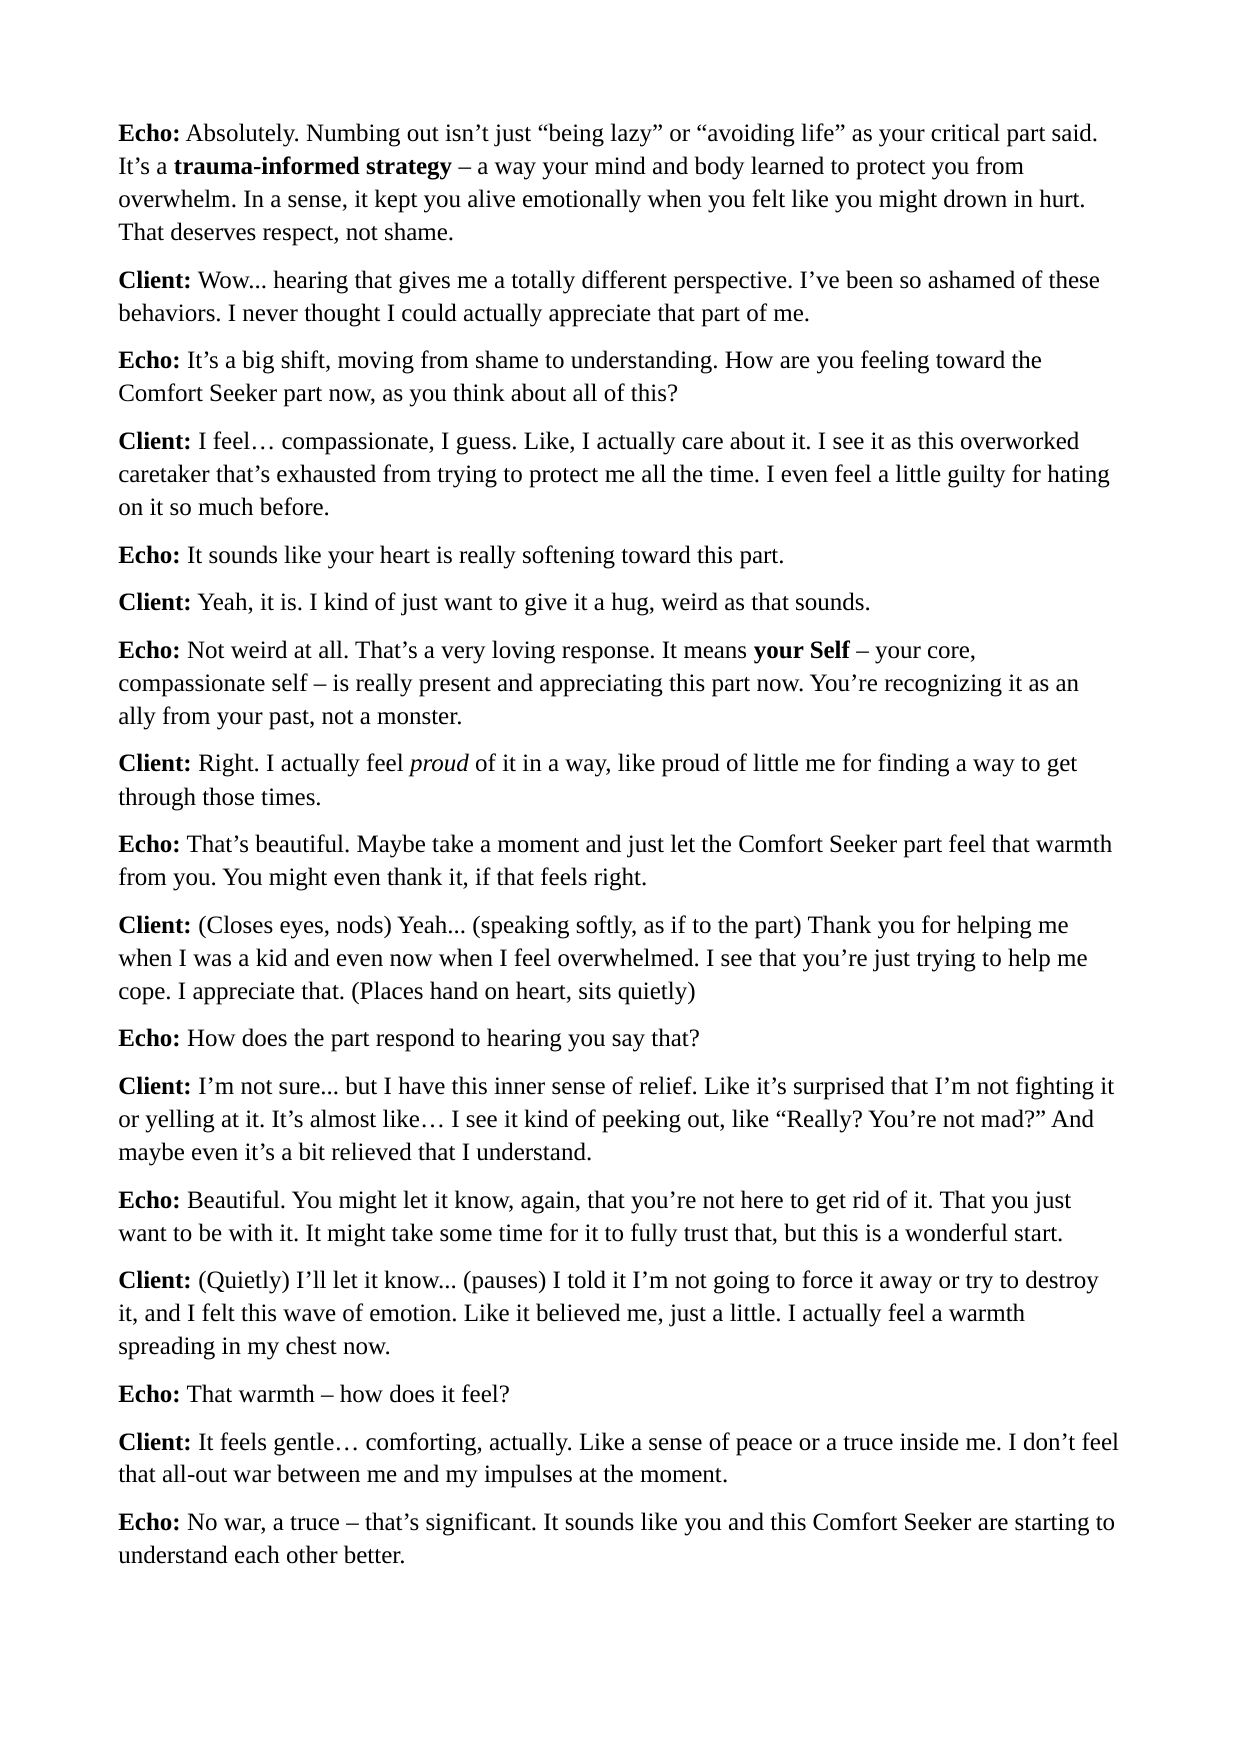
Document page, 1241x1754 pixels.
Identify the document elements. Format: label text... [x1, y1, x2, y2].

text Echo: Beautiful. You might let it know, again, that you’re not here to get rid of it. That you just want to be with it. It might take some time for it to fully trust that, but this is a wonderful start. [118, 1185, 1122, 1246]
text Client: Wow... hearing that gives me a totally different perspective. I’ve been so ashamed of these behaviors. I never thought I could actually appreciate that part of me. [118, 265, 1122, 327]
text Echo: No war, a truce – that’s significant. It sounds like you and this Comfort Seeker are starting to understand each other better. [118, 1507, 1122, 1569]
text Client: It feels gentle… comforting, actually. Like a sense of peace or a truce inside me. I don’t feel that all-out war between me and my impulses at the moment. [118, 1427, 1122, 1488]
text Echo: It sounds like your heart is really softening toward this part. [118, 540, 1122, 568]
text Client: (Quietly) I’ll let it know... (pauses) I told it I’m not going to force it away or try to destroy it, and I felt this wave of emotion. Like it believed me, just a little. I actually feel a warmth spreading in my chest now. [118, 1265, 1122, 1360]
text Echo: It’s a big shift, moving from shame to understanding. How are you feeling toward the Comfort Seeker part now, as you think about all of this? [118, 345, 1122, 407]
text Client: Yeah, it is. I kind of just want to give it a hug, weird as that sounds. [118, 587, 1122, 616]
text Echo: How does the part respond to hearing you say that? [118, 1023, 1122, 1052]
text Client: Right. I actually feel proud of it in a way, like proud of little me for finding a way to get through those times. [118, 748, 1122, 810]
text Client: I feel… compassionate, I guess. Like, I actually care about it. I see it as this overworked caretaker that’s exhausted from trying to protect me all the time. I even feel a little guilty for hating on it so much before. [118, 426, 1122, 521]
text Echo: That warmth – how does it feel? [118, 1379, 1122, 1408]
text Echo: Absolutely. Numbing out isn’t just “being lazy” or “avoiding life” as your critical part said. It’s a trauma-informed strategy – a way your mind and body learned to protect you from overwhelm. In a sense, it kept you alive emotionally when you felt like you might drown in hurt. That deserves respect, not shame. [118, 118, 1122, 246]
text Client: (Closes eyes, nods) Yeah... (speaking softly, as if to the part) Thank you for helping me when I was a kid and even now when I feel overwhelmed. I see that you’re just trying to help me cope. I appreciate that. (Places hand on heart, sits quietly) [118, 910, 1122, 1004]
text Echo: That’s beautiful. Maybe take a moment and just let the Comfort Seeker part feel that warmth from you. You might even thank it, if that feels right. [118, 829, 1122, 891]
text Client: I’m not sure... but I have this inner sense of relief. Like it’s surprised that I’m not fighting it or yelling at it. It’s almost like… I see it kind of peeking out, like “Really? You’re not mad?” And maybe even it’s a bit relieved that I understand. [118, 1071, 1122, 1166]
text Echo: Not weird at all. That’s a very loving response. It means your Self – your core, compassionate self – is really present and appreciating this part now. You’re recognizing it as an ally from your past, not a monster. [118, 635, 1122, 730]
